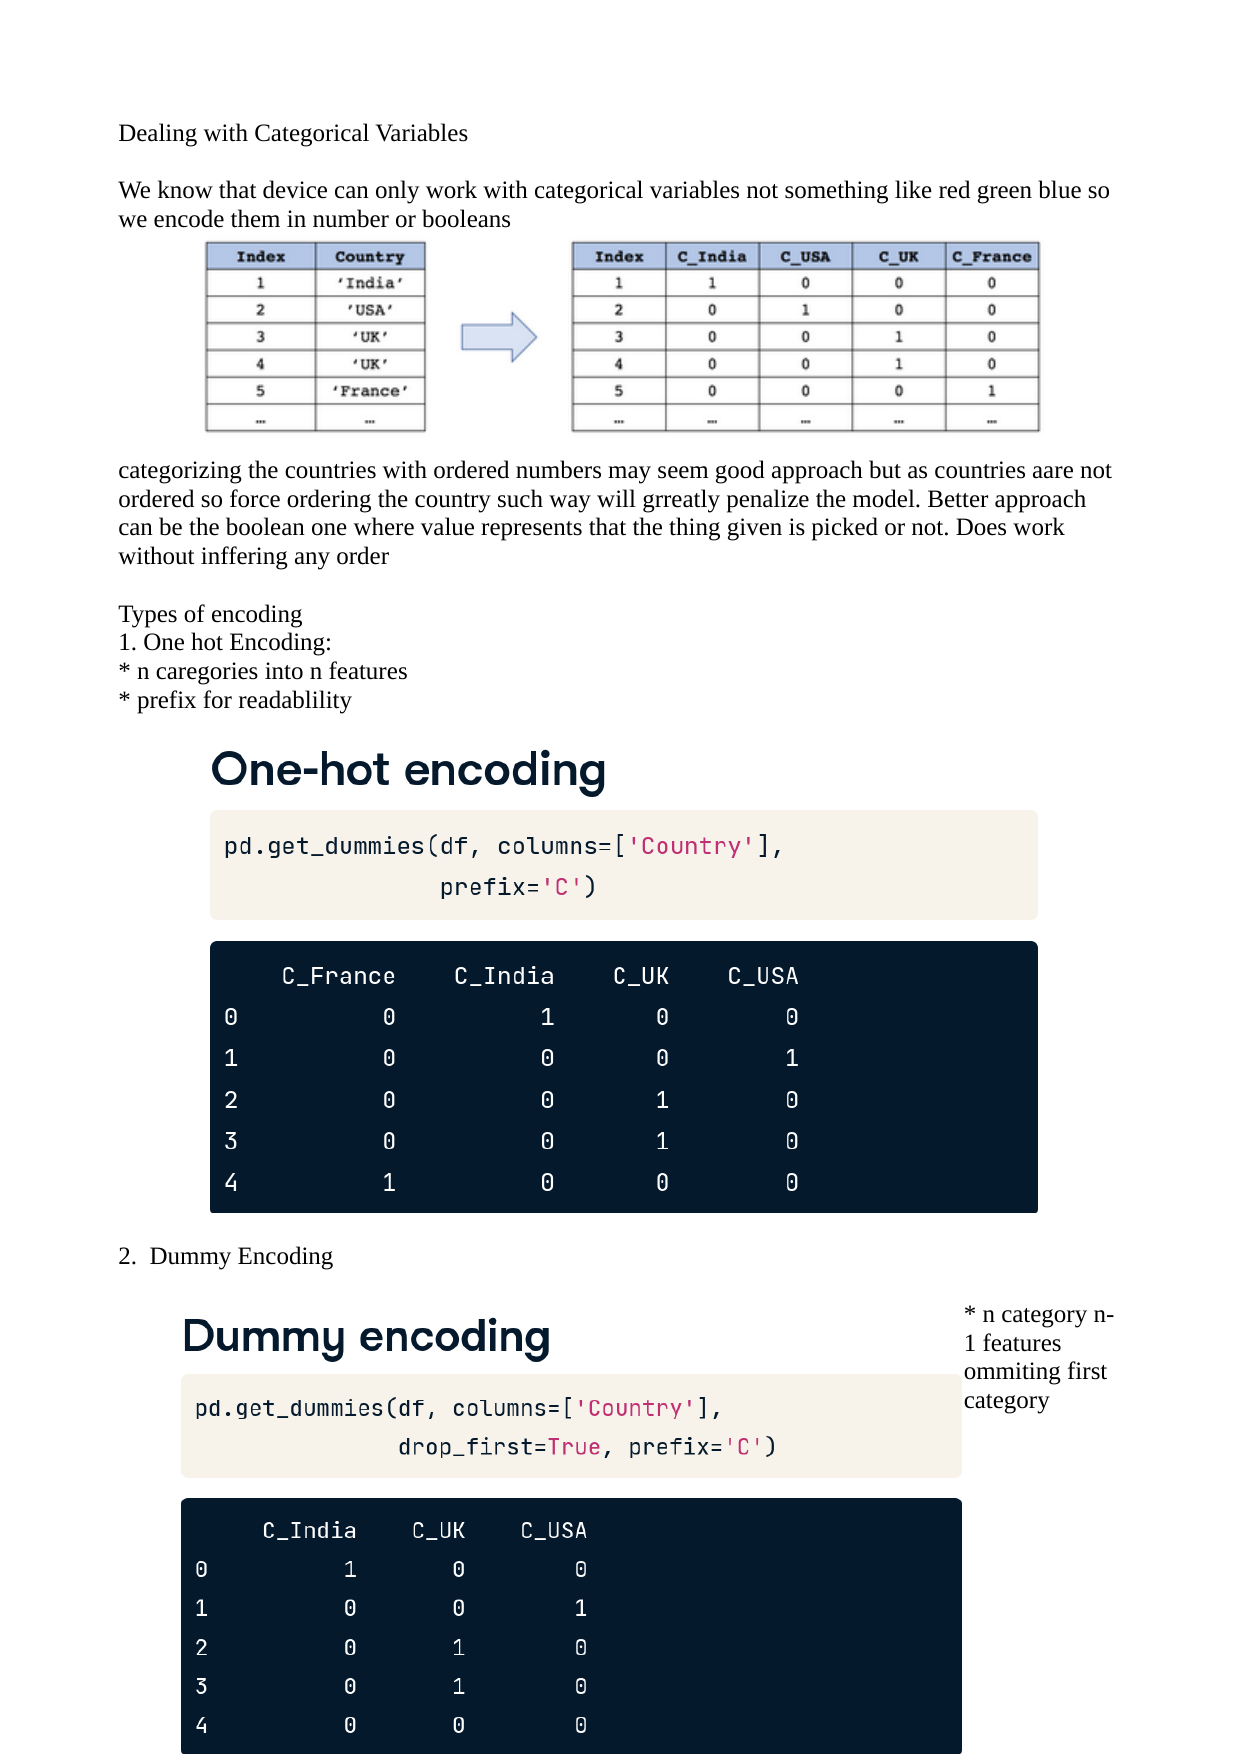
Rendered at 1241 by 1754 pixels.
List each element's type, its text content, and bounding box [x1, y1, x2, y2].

picture [200, 742, 1040, 1213]
picture [188, 233, 1052, 455]
text * n category n-1 features ommiting first category [118, 1299, 1122, 1414]
text Types of encoding [118, 599, 1122, 627]
text * prefix for readablility [118, 685, 1122, 714]
text categorizing the countries with ordered numbers may seem good approach but as countries aare not ordered so force ordering the country such way will grreatly penalize the model. Better approach can be the boolean one where value represents that the thing given is picked or not. Does work without inffering any order [118, 233, 1122, 570]
picture [172, 1310, 964, 1754]
text 1. One hot Encoding: [118, 627, 1122, 656]
text 2. Dummy Encoding [118, 1241, 1122, 1270]
text We know that device can only work with categorical variables not something like red green blue so we encode them in number or booleans [118, 176, 1122, 233]
text * n caregories into n features [118, 656, 1122, 685]
text Dealing with Categorical Variables [118, 118, 1122, 147]
